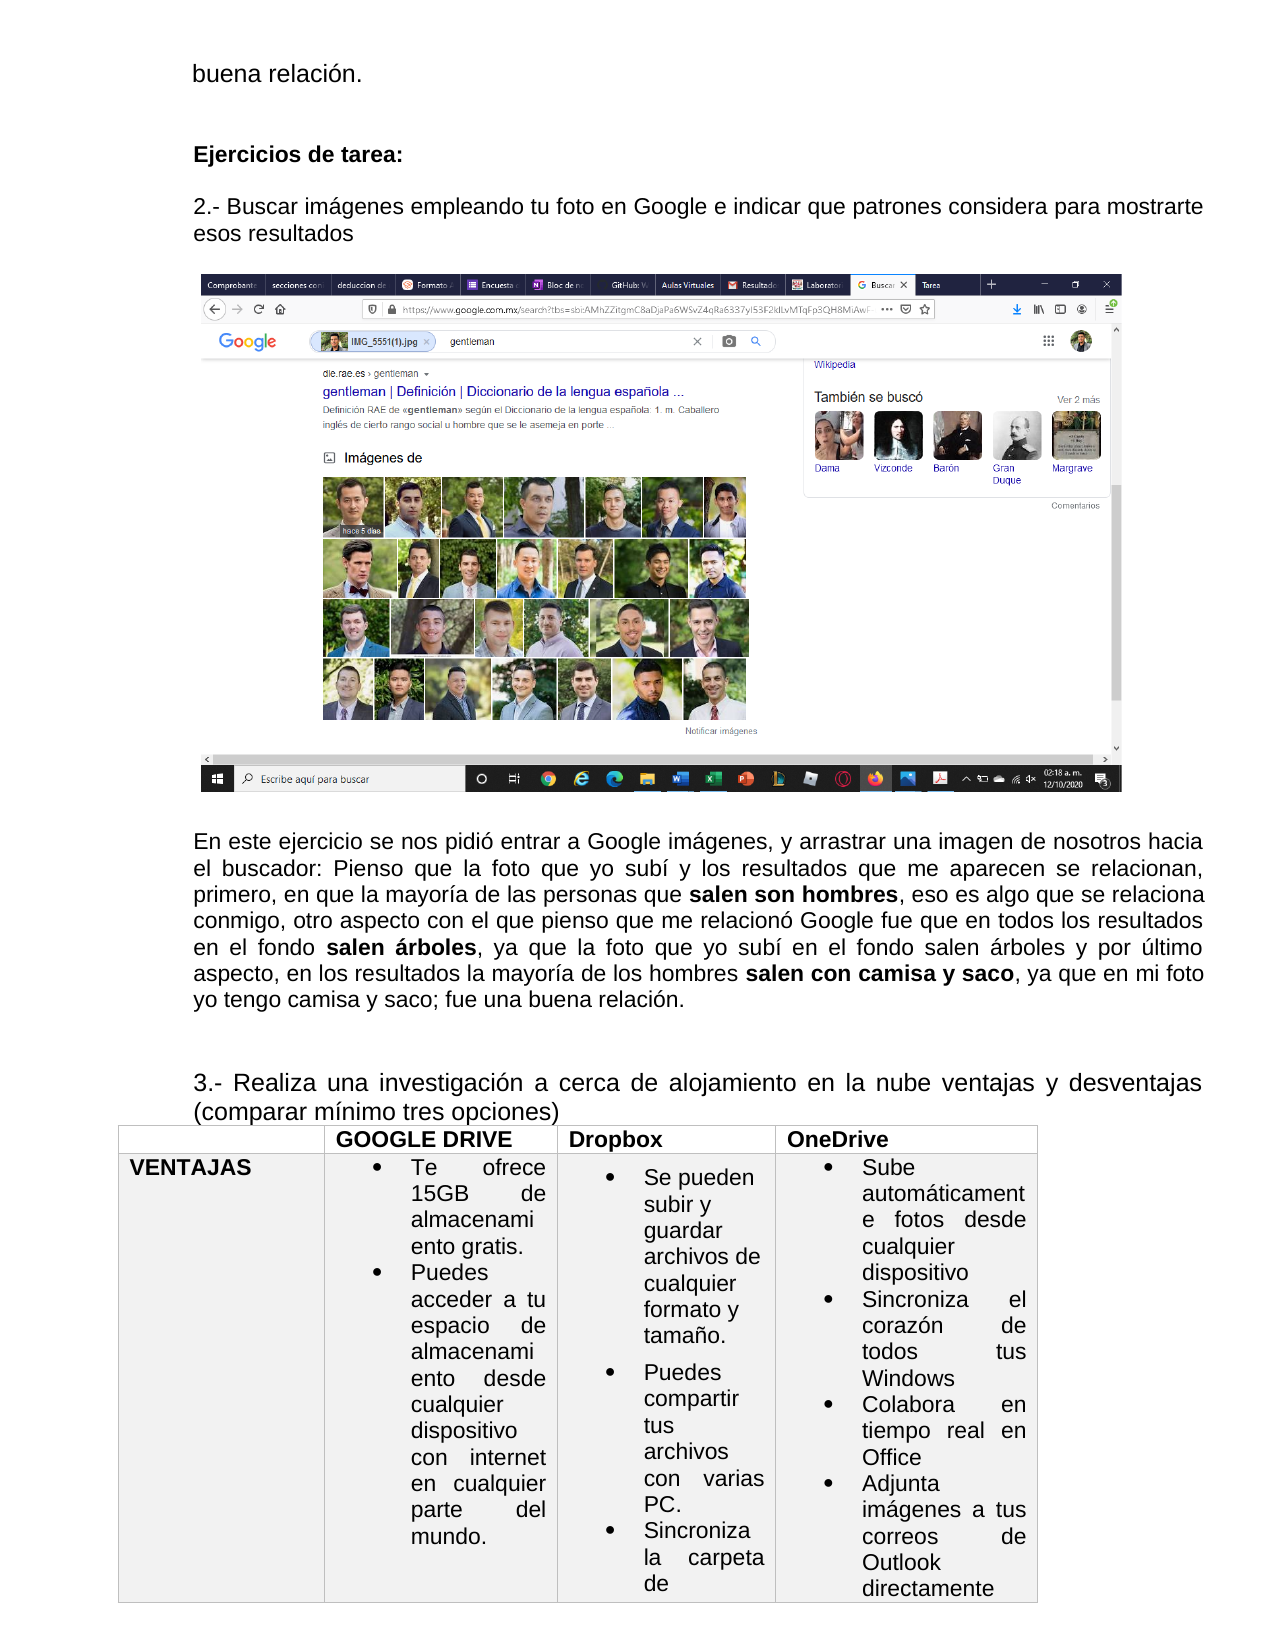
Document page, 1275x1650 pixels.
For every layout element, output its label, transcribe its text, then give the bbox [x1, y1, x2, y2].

text 3.- Realiza una investigación a cerca de alojamiento en la nube ventajas y desventajas (comparar mínimo tres opciones) [193, 1068, 1205, 1125]
text buena relación. [192, 59, 1205, 88]
table_cell VENTAJAS [119, 1154, 324, 1602]
table_header OneDrive [776, 1126, 1037, 1153]
table_header Dropbox [558, 1126, 775, 1153]
text Ejercicios de tarea: [118, 141, 1205, 167]
table_cell Se pueden subir y guardar archivos de cualquier formato y tamaño. Puedes compartir tus archivos con varias PC. Sincroniza la carpeta de [558, 1154, 775, 1602]
text En este ejercicio se nos pidió entrar a Google imágenes, y arrastrar una imagen de nosotros hacia el buscador: Pienso que la foto que yo subí y los resultados que me aparecen se relacionan, primero, en que la mayoría de las personas que salen son hombres, eso es algo que se relaciona conmigo, otro aspecto con el que pienso que me relacionó Google fue que en todos los resultados en el fondo salen árboles, ya que la foto que yo subí en el fondo salen árboles y por último aspecto, en los resultados la mayoría de los hombres salen con camisa y saco, ya que en mi foto yo tengo camisa y saco; fue una buena relación. [193, 828, 1205, 1013]
table_cell Te ofrece 15GB de almacenamiento gratis. Puedes acceder a tu espacio de almacenamiento desde cualquier dispositivo con internet en cualquier parte del mundo. [325, 1154, 557, 1602]
table_header GOOGLE DRIVE [325, 1126, 557, 1153]
text 2.- Buscar imágenes empleando tu foto en Google e indicar que patrones considera para mostrarte esos resultados [193, 193, 1205, 246]
table_header [119, 1126, 324, 1153]
table_cell Sube automáticamente fotos desde cualquier dispositivo Sincroniza el corazón de todos tus Windows Colabora en tiempo real en Office Adjunta imágenes a tus correos de Outlook directamente desde OneDrive Integración con Office 365 te ofrecerá 5 GB de almacenamiento al suscribirse en OneDrive [776, 1154, 1037, 1602]
